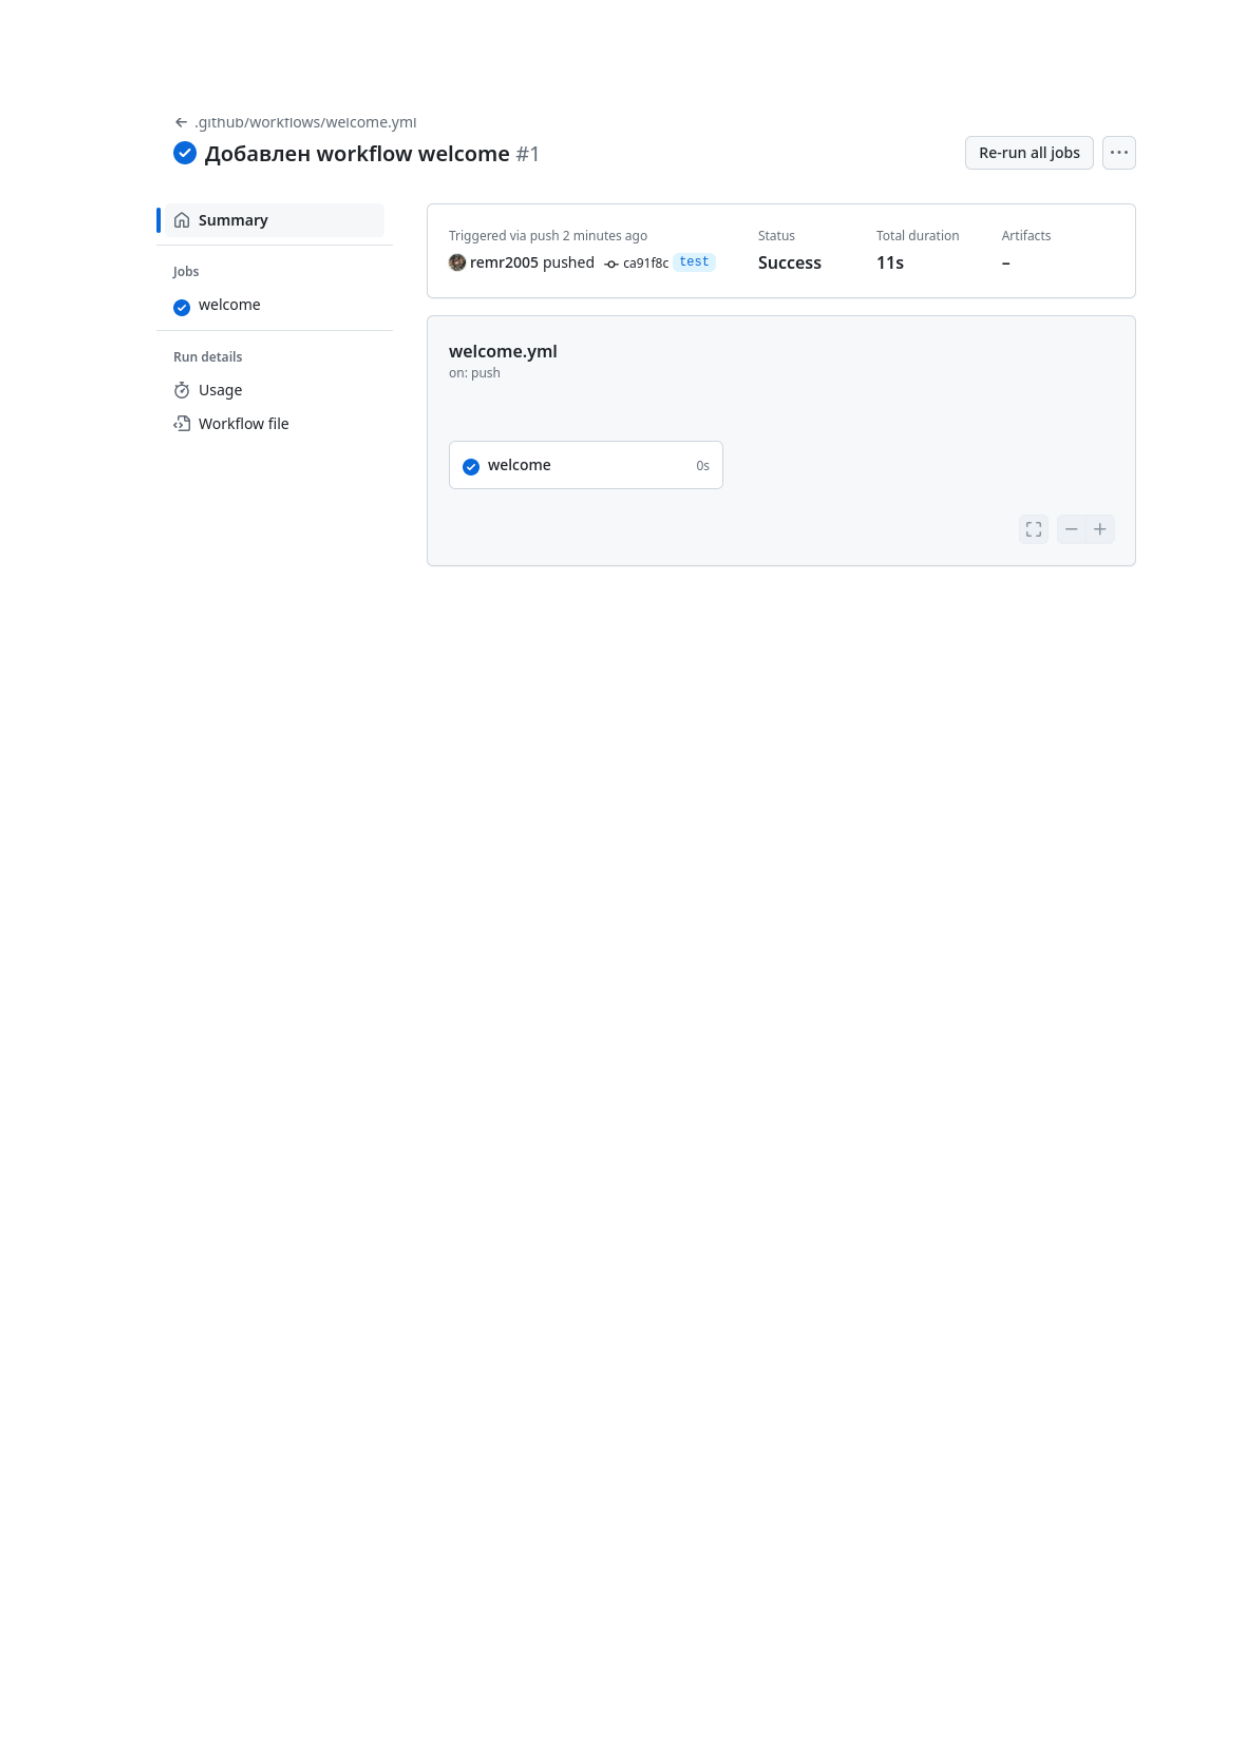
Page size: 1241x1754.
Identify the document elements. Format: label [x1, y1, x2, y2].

picture [147, 118, 1152, 909]
